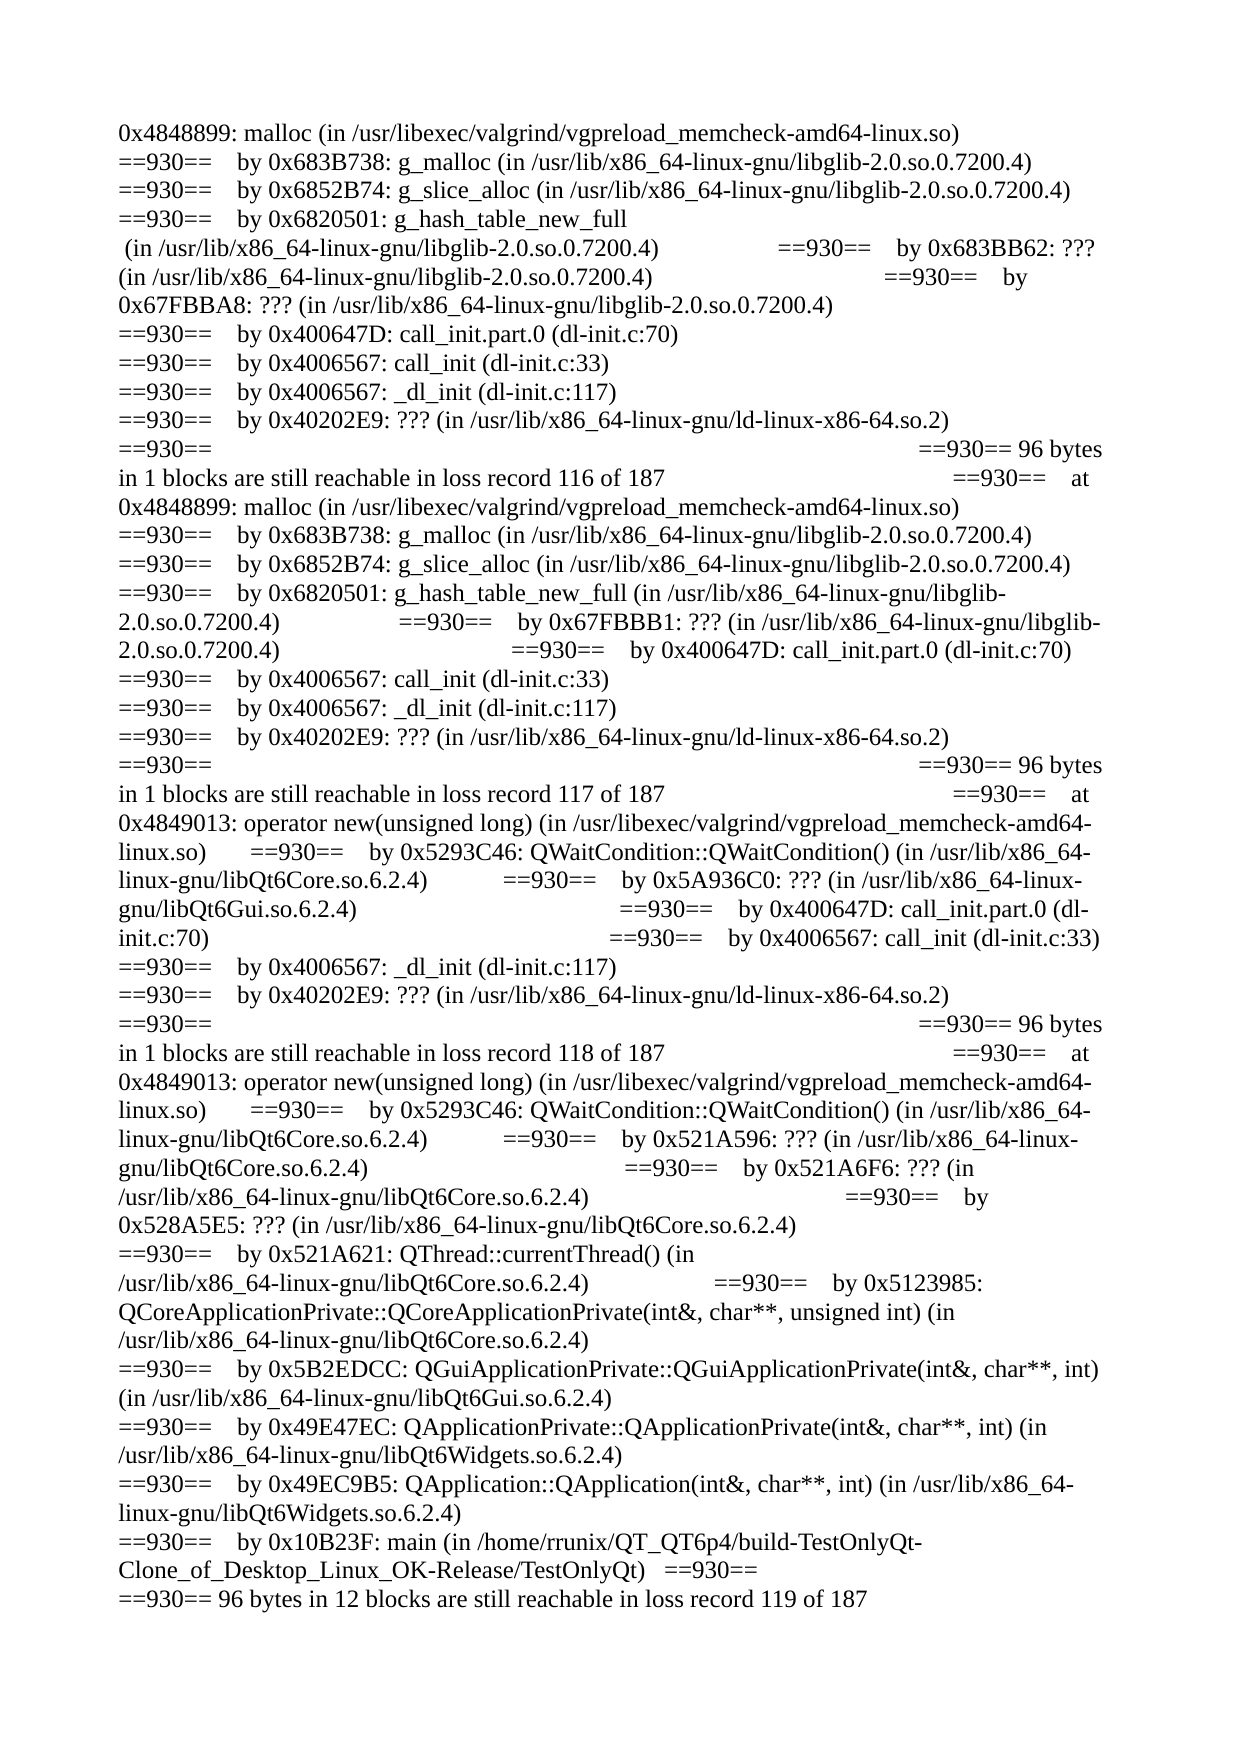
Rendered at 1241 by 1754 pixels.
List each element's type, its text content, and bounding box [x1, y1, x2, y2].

text 0x4848899: malloc (in /usr/libexec/valgrind/vgpreload_memcheck-amd64-linux.so) ==930== by 0x683B738: g_malloc (in /usr/lib/x86_64-linux-gnu/libglib-2.0.so.0.7200.4) ==930== by 0x6852B74: g_slice_alloc (in /usr/lib/x86_64-linux-gnu/libglib-2.0.so.0.7200.4) ==930== by 0x6820501: g_hash_table_new_full [118, 118, 1122, 233]
text (in /usr/lib/x86_64-linux-gnu/libglib-2.0.so.0.7200.4) ==930== by 0x683BB62: ??? (in /usr/lib/x86_64-linux-gnu/libglib-2.0.so.0.7200.4) ==930== by 0x67FBBA8: ??? (in /usr/lib/x86_64-linux-gnu/libglib-2.0.so.0.7200.4) ==930== by 0x400647D: call_init.part.0 (dl-init.c:70) ==930== by 0x4006567: call_init (dl-init.c:33) ==930== by 0x4006567: _dl_init (dl-init.c:117) ==930== by 0x40202E9: ??? (in /usr/lib/x86_64-linux-gnu/ld-linux-x86-64.so.2) ==930== ==930== 96 bytes in 1 blocks are still reachable in loss record 116 of 187 ==930== at 0x4848899: malloc (in /usr/libexec/valgrind/vgpreload_memcheck-amd64-linux.so) ==930== by 0x683B738: g_malloc (in /usr/lib/x86_64-linux-gnu/libglib-2.0.so.0.7200.4) ==930== by 0x6852B74: g_slice_alloc (in /usr/lib/x86_64-linux-gnu/libglib-2.0.so.0.7200.4) ==930== by 0x6820501: g_hash_table_new_full (in /usr/lib/x86_64-linux-gnu/libglib-2.0.so.0.7200.4) ==930== by 0x67FBBB1: ??? (in /usr/lib/x86_64-linux-gnu/libglib-2.0.so.0.7200.4) ==930== by 0x400647D: call_init.part.0 (dl-init.c:70) ==930== by 0x4006567: call_init (dl-init.c:33) ==930== by 0x4006567: _dl_init (dl-init.c:117) ==930== by 0x40202E9: ??? (in /usr/lib/x86_64-linux-gnu/ld-linux-x86-64.so.2) ==930== ==930== 96 bytes in 1 blocks are still reachable in loss record 117 of 187 ==930== at 0x4849013: operator new(unsigned long) (in /usr/libexec/valgrind/vgpreload_memcheck-amd64-linux.so) ==930== by 0x5293C46: QWaitCondition::QWaitCondition() (in /usr/lib/x86_64-linux-gnu/libQt6Core.so.6.2.4) ==930== by 0x5A936C0: ??? (in /usr/lib/x86_64-linux-gnu/libQt6Gui.so.6.2.4) ==930== by 0x400647D: call_init.part.0 (dl-init.c:70) ==930== by 0x4006567: call_init (dl-init.c:33) ==930== by 0x4006567: _dl_init (dl-init.c:117) ==930== by 0x40202E9: ??? (in /usr/lib/x86_64-linux-gnu/ld-linux-x86-64.so.2) ==930== ==930== 96 bytes in 1 blocks are still reachable in loss record 118 of 187 ==930== at 0x4849013: operator new(unsigned long) (in /usr/libexec/valgrind/vgpreload_memcheck-amd64-linux.so) ==930== by 0x5293C46: QWaitCondition::QWaitCondition() (in /usr/lib/x86_64-linux-gnu/libQt6Core.so.6.2.4) ==930== by 0x521A596: ??? (in /usr/lib/x86_64-linux-gnu/libQt6Core.so.6.2.4) ==930== by 0x521A6F6: ??? (in /usr/lib/x86_64-linux-gnu/libQt6Core.so.6.2.4) ==930== by 0x528A5E5: ??? (in /usr/lib/x86_64-linux-gnu/libQt6Core.so.6.2.4) ==930== by 0x521A621: QThread::currentThread() (in /usr/lib/x86_64-linux-gnu/libQt6Core.so.6.2.4) ==930== by 0x5123985: QCoreApplicationPrivate::QCoreApplicationPrivate(int&, char**, unsigned int) (in /usr/lib/x86_64-linux-gnu/libQt6Core.so.6.2.4) ==930== by 0x5B2EDCC: QGuiApplicationPrivate::QGuiApplicationPrivate(int&, char**, int) (in /usr/lib/x86_64-linux-gnu/libQt6Gui.so.6.2.4) ==930== by 0x49E47EC: QApplicationPrivate::QApplicationPrivate(int&, char**, int) (in /usr/lib/x86_64-linux-gnu/libQt6Widgets.so.6.2.4) ==930== by 0x49EC9B5: QApplication::QApplication(int&, char**, int) (in /usr/lib/x86_64-linux-gnu/libQt6Widgets.so.6.2.4) ==930== by 0x10B23F: main (in /home/rrunix/QT_QT6p4/build-TestOnlyQt-Clone_of_Desktop_Linux_OK-Release/TestOnlyQt) ==930== ==930== 96 bytes in 12 blocks are still reachable in loss record 119 of 187 [118, 233, 1122, 1613]
